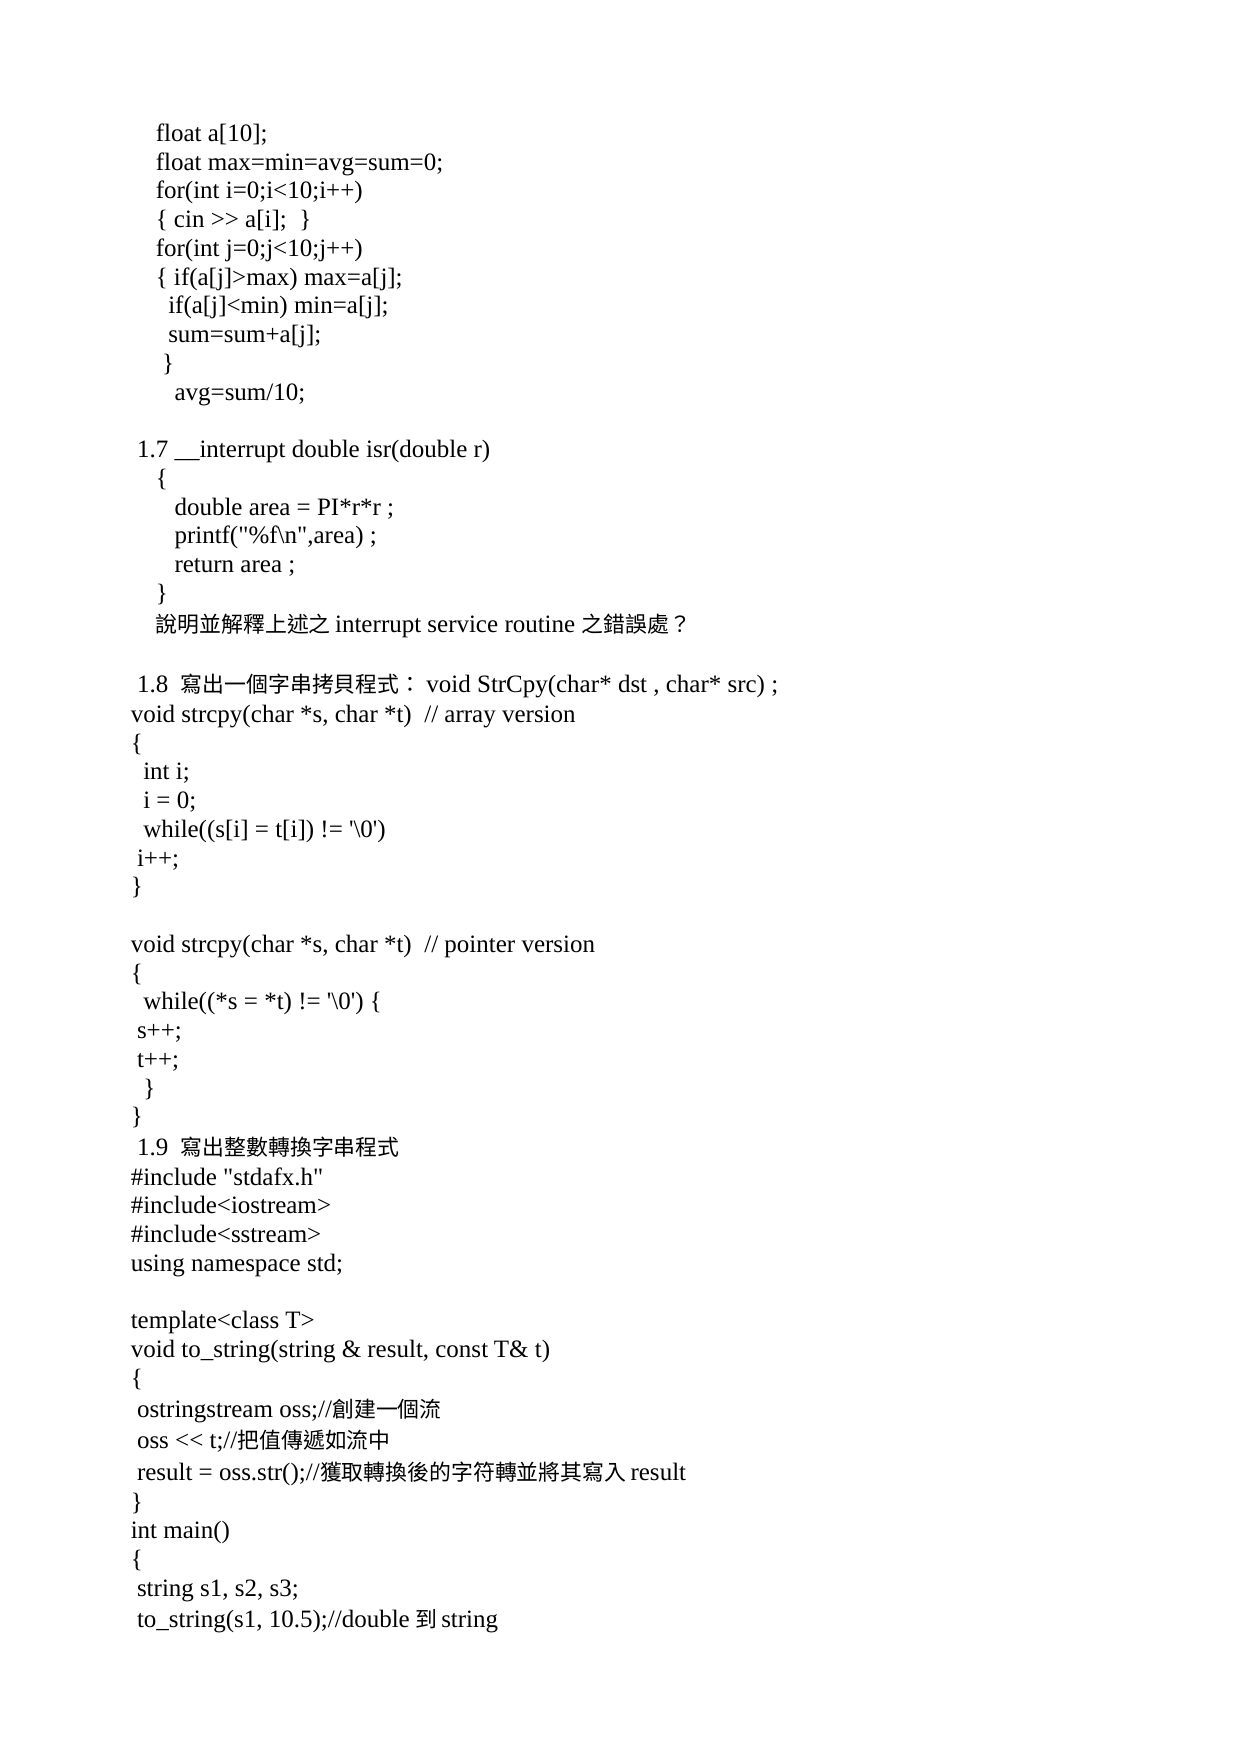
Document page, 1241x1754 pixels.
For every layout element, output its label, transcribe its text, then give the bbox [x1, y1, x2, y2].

text } [118, 578, 1122, 607]
text { [118, 1544, 1122, 1573]
text for(int i=0;i<10;i++) [118, 176, 1122, 204]
text ostringstream oss;//創建一個流 [118, 1392, 1122, 1423]
text } [118, 1073, 1122, 1101]
text template<class T> [118, 1306, 1122, 1334]
text } [118, 348, 1122, 377]
text void to_string(string & result, const T& t) [118, 1334, 1122, 1363]
text } [118, 871, 1122, 900]
text if(a[j]<min) min=a[j]; [118, 291, 1122, 319]
text return area ; [118, 549, 1122, 578]
text { [118, 463, 1122, 492]
text printf("%f\n",area) ; [118, 521, 1122, 549]
text while((s[i] = t[i]) != '\0') [118, 814, 1122, 843]
text } [118, 1487, 1122, 1516]
text for(int j=0;j<10;j++) [118, 233, 1122, 262]
text using namespace std; [118, 1248, 1122, 1277]
text } [118, 1101, 1122, 1130]
text #include "stdafx.h" [118, 1162, 1122, 1191]
text s++; [118, 1015, 1122, 1044]
text { if(a[j]>max) max=a[j]; [118, 262, 1122, 291]
text t++; [118, 1044, 1122, 1073]
text { [118, 958, 1122, 986]
text { cin >> a[i]; } [118, 204, 1122, 233]
text avg=sum/10; [118, 377, 1122, 406]
text void strcpy(char *s, char *t) // pointer version [118, 929, 1122, 958]
text 1.7 __interrupt double isr(double r) [118, 434, 1122, 463]
text double area = PI*r*r ; [118, 492, 1122, 521]
text to_string(s1, 10.5);//double到string [118, 1602, 1122, 1633]
text 1.8 寫出一個字串拷貝程式： void StrCpy(char* dst , char* src) ; [118, 667, 1122, 699]
text i++; [118, 843, 1122, 871]
text float max=min=avg=sum=0; [118, 147, 1122, 176]
text while((*s = *t) != '\0') { [118, 986, 1122, 1015]
text void strcpy(char *s, char *t) // array version [118, 699, 1122, 728]
text 1.9 寫出整數轉換字串程式 [118, 1130, 1122, 1162]
text sum=sum+a[j]; [118, 319, 1122, 348]
text oss << t;//把值傳遞如流中 [118, 1423, 1122, 1455]
text { [118, 1363, 1122, 1392]
text i = 0; [118, 785, 1122, 814]
text { [118, 728, 1122, 756]
text float a[10]; [118, 118, 1122, 147]
text #include<iostream> [118, 1191, 1122, 1219]
text #include<sstream> [118, 1219, 1122, 1248]
text result = oss.str();//獲取轉換後的字符轉並將其寫入result [118, 1455, 1122, 1487]
text string s1, s2, s3; [118, 1573, 1122, 1602]
text int i; [118, 756, 1122, 785]
text int main() [118, 1516, 1122, 1544]
text 說明並解釋上述之interrupt service routine 之錯誤處？ [118, 607, 1122, 638]
